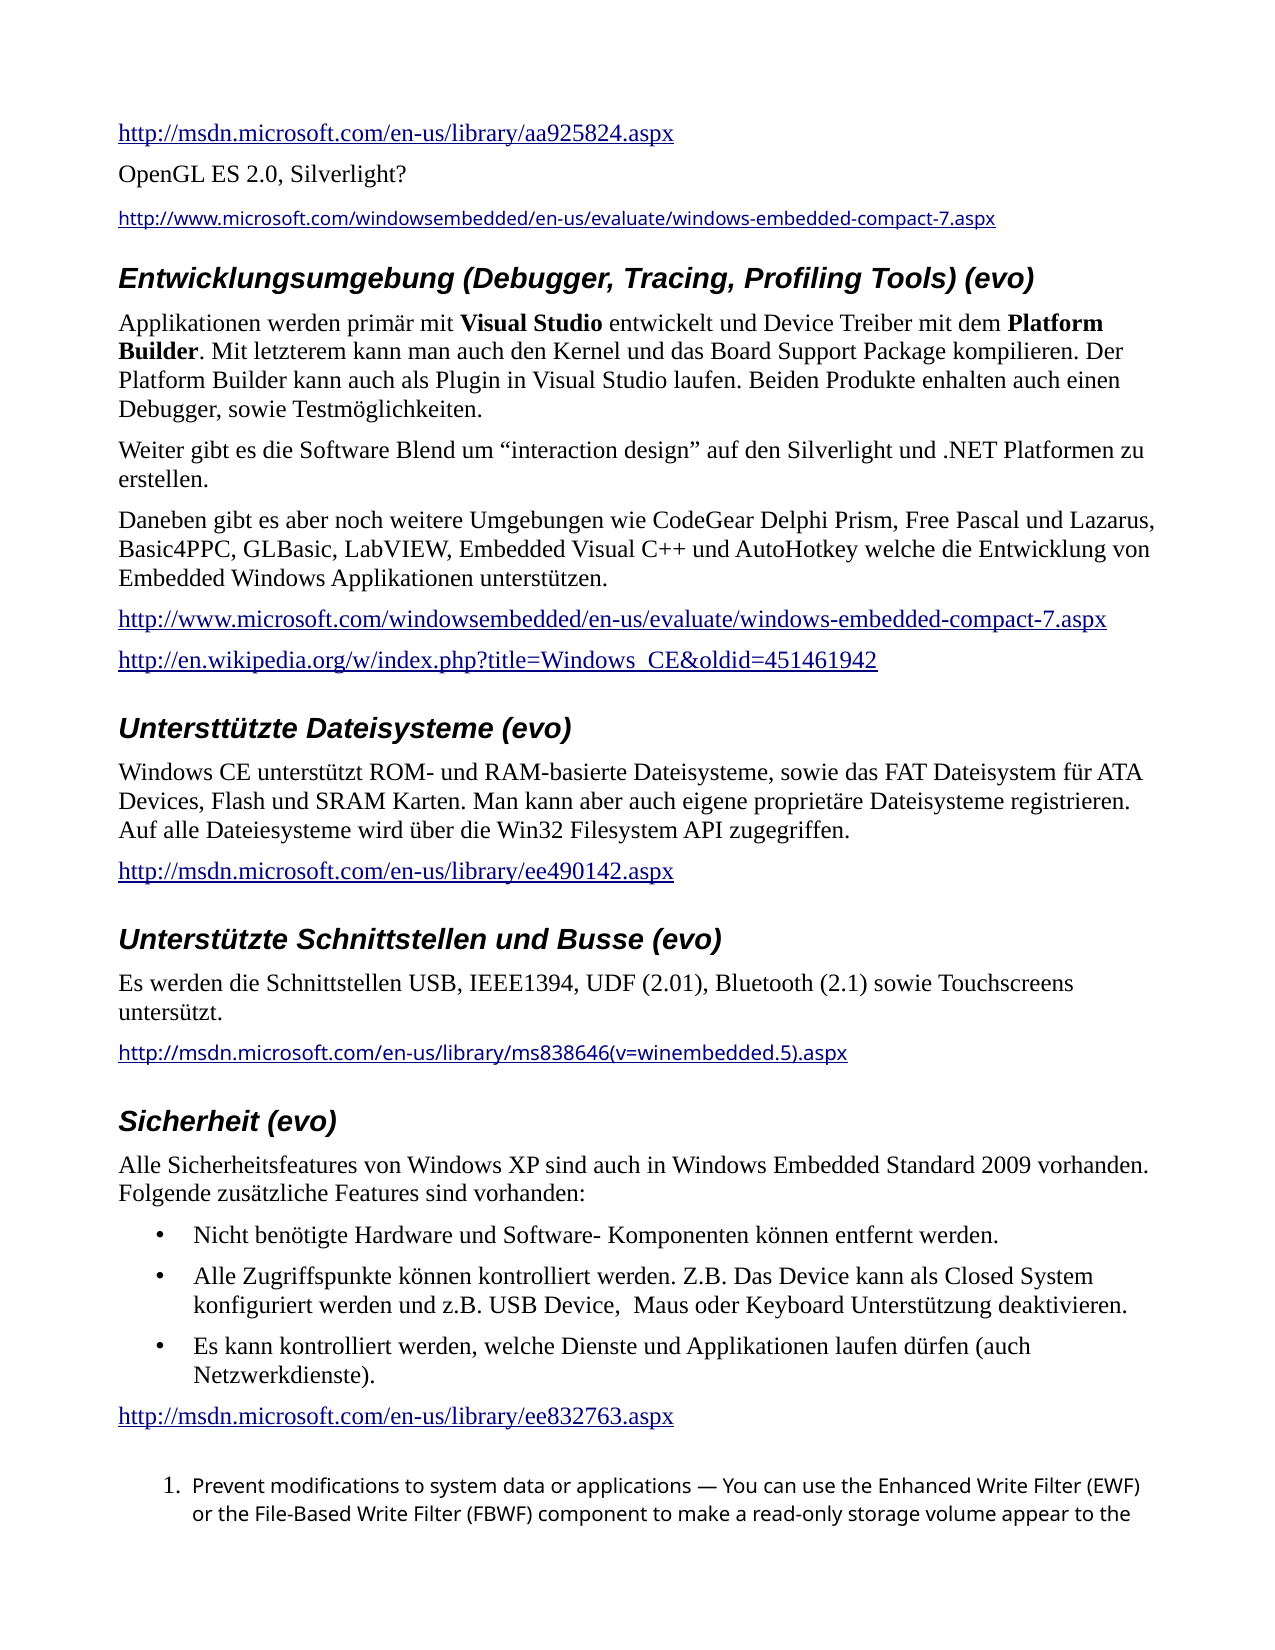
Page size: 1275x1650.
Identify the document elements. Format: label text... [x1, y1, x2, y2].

text http://www.microsoft.com/windowsembedded/en-us/evaluate/windows-embedded-compact-7.aspx [118, 201, 1157, 230]
text http://msdn.microsoft.com/en-us/library/ms838646(v=winembedded.5).aspx [118, 1038, 1157, 1066]
text http://en.wikipedia.org/w/index.php?title=Windows_CE&oldid=451461942 [118, 645, 1157, 674]
subtitle Unterstützte Schnittstellen und Busse (evo) [118, 922, 1157, 956]
text OpenGL ES 2.0, Silverlight? [118, 159, 1157, 188]
list Nicht benötigte Hardware und Software- Komponenten können entfernt werden. [156, 1220, 1157, 1248]
text http://www.microsoft.com/windowsembedded/en-us/evaluate/windows-embedded-compact-7.aspx [118, 604, 1157, 633]
subtitle Entwicklungsumgebung (Debugger, Tracing, Profiling Tools) (evo) [118, 262, 1157, 295]
text Applikationen werden primär mit Visual Studio entwickelt und Device Treiber mit dem Platform Builder. Mit letzterem kann man auch den Kernel und das Board Support Package kompilieren. Der Platform Builder kann auch als Plugin in Visual Studio laufen. Beiden Produkte enhalten auch einen Debugger, sowie Testmöglichkeiten. [118, 308, 1157, 423]
text http://msdn.microsoft.com/en-us/library/ee490142.aspx [118, 856, 1157, 885]
text Daneben gibt es aber noch weitere Umgebungen wie CodeGear Delphi Prism, Free Pascal und Lazarus, Basic4PPC, GLBasic, LabVIEW, Embedded Visual C++ und AutoHotkey welche die Entwicklung von Embedded Windows Applikationen unterstützen. [118, 505, 1157, 591]
list Alle Zugriffspunkte können kontrolliert werden. Z.B. Das Device kann als Closed System konfiguriert werden und z.B. USB Device, Maus oder Keyboard Unterstützung deaktivieren. [156, 1261, 1157, 1318]
text Alle Sicherheitsfeatures von Windows XP sind auch in Windows Embedded Standard 2009 vorhanden. Folgende zusätzliche Features sind vorhanden: [118, 1150, 1157, 1207]
text http://msdn.microsoft.com/en-us/library/aa925824.aspx [118, 118, 1157, 147]
list Prevent modifications to system data or applications — You can use the Enhanced Write Filter (EWF) or the File-Based Write Filter (FBWF) component to make a read-only storage volume appear to the [162, 1470, 1157, 1527]
text http://msdn.microsoft.com/en-us/library/ee832763.aspx [118, 1401, 1157, 1430]
subtitle Sicherheit (evo) [118, 1104, 1157, 1137]
text Weiter gibt es die Software Blend um “interaction design” auf den Silverlight und .NET Platformen zu erstellen. [118, 435, 1157, 493]
subtitle Untersttützte Dateisysteme (evo) [118, 711, 1157, 745]
text Windows CE unterstützt ROM- und RAM-basierte Dateisysteme, sowie das FAT Dateisystem für ATA Devices, Flash und SRAM Karten. Man kann aber auch eigene proprietäre Dateisysteme registrieren. Auf alle Dateiesysteme wird über die Win32 Filesystem API zugegriffen. [118, 757, 1157, 844]
list Es kann kontrolliert werden, welche Dienste und Applikationen laufen dürfen (auch Netzwerkdienste). [156, 1331, 1157, 1388]
text Es werden die Schnittstellen USB, IEEE1394, UDF (2.01), Bluetooth (2.1) sowie Touchscreens untersützt. [118, 968, 1157, 1026]
